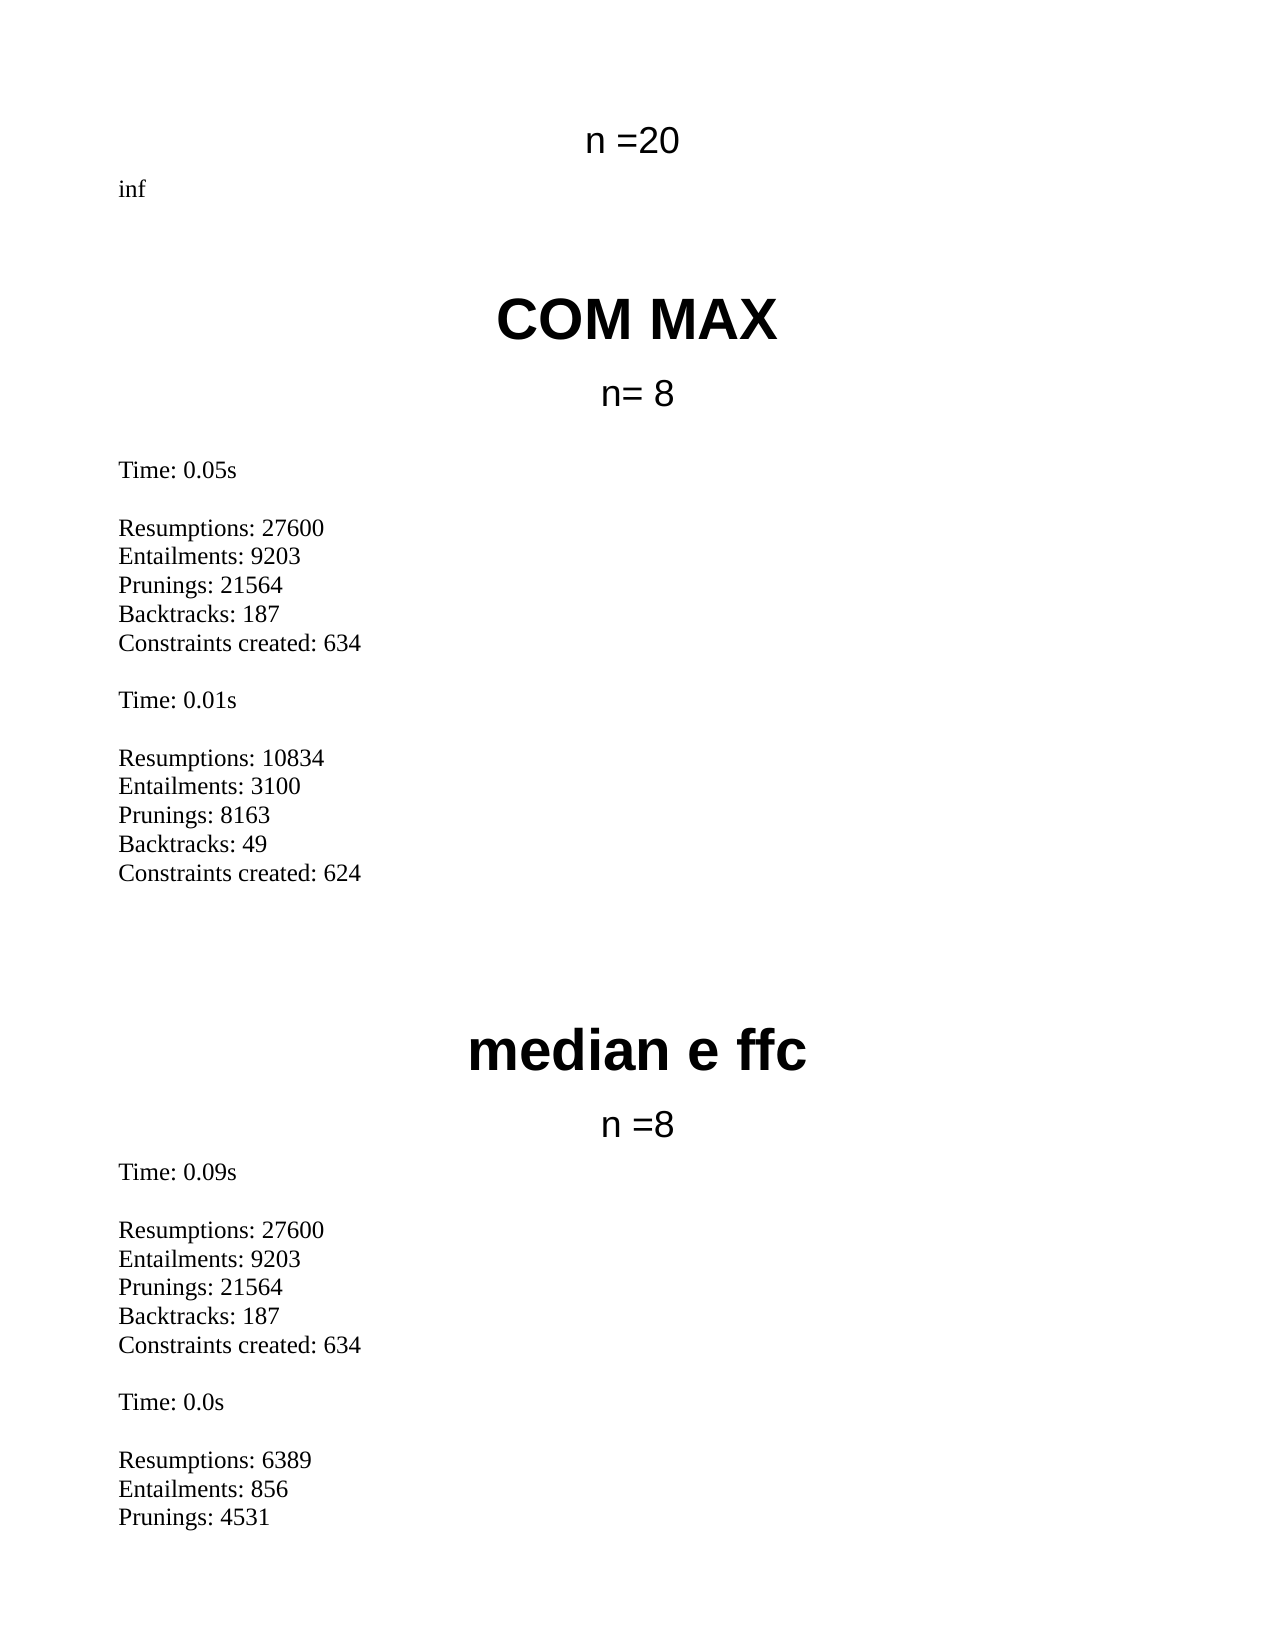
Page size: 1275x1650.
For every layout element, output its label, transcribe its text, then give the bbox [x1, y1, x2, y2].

subtitle n =20 [118, 118, 1157, 161]
text Prunings: 21564 [118, 1272, 1157, 1301]
text Prunings: 21564 [118, 570, 1157, 599]
text inf [118, 174, 1157, 202]
text Time: 0.09s [118, 1157, 1157, 1186]
text Entailments: 9203 [118, 1244, 1157, 1272]
title median e ffc [118, 1016, 1157, 1083]
text Backtracks: 49 [118, 829, 1157, 858]
text Time: 0.05s [118, 455, 1157, 484]
subtitle n= 8 [118, 371, 1157, 414]
text Backtracks: 187 [118, 599, 1157, 628]
text Resumptions: 10834 [118, 743, 1157, 771]
text Resumptions: 27600 [118, 1215, 1157, 1244]
text Prunings: 4531 [118, 1502, 1157, 1531]
text Resumptions: 27600 [118, 513, 1157, 541]
text Entailments: 856 [118, 1474, 1157, 1502]
text Entailments: 3100 [118, 771, 1157, 800]
text Time: 0.01s [118, 685, 1157, 714]
text Constraints created: 634 [118, 1330, 1157, 1359]
text Constraints created: 634 [118, 628, 1157, 656]
text Constraints created: 624 [118, 858, 1157, 886]
text Entailments: 9203 [118, 541, 1157, 570]
text Resumptions: 6389 [118, 1445, 1157, 1474]
text Time: 0.0s [118, 1387, 1157, 1416]
subtitle n =8 [118, 1102, 1157, 1145]
text Prunings: 8163 [118, 800, 1157, 829]
text Backtracks: 187 [118, 1301, 1157, 1330]
title COM MAX [118, 285, 1157, 352]
